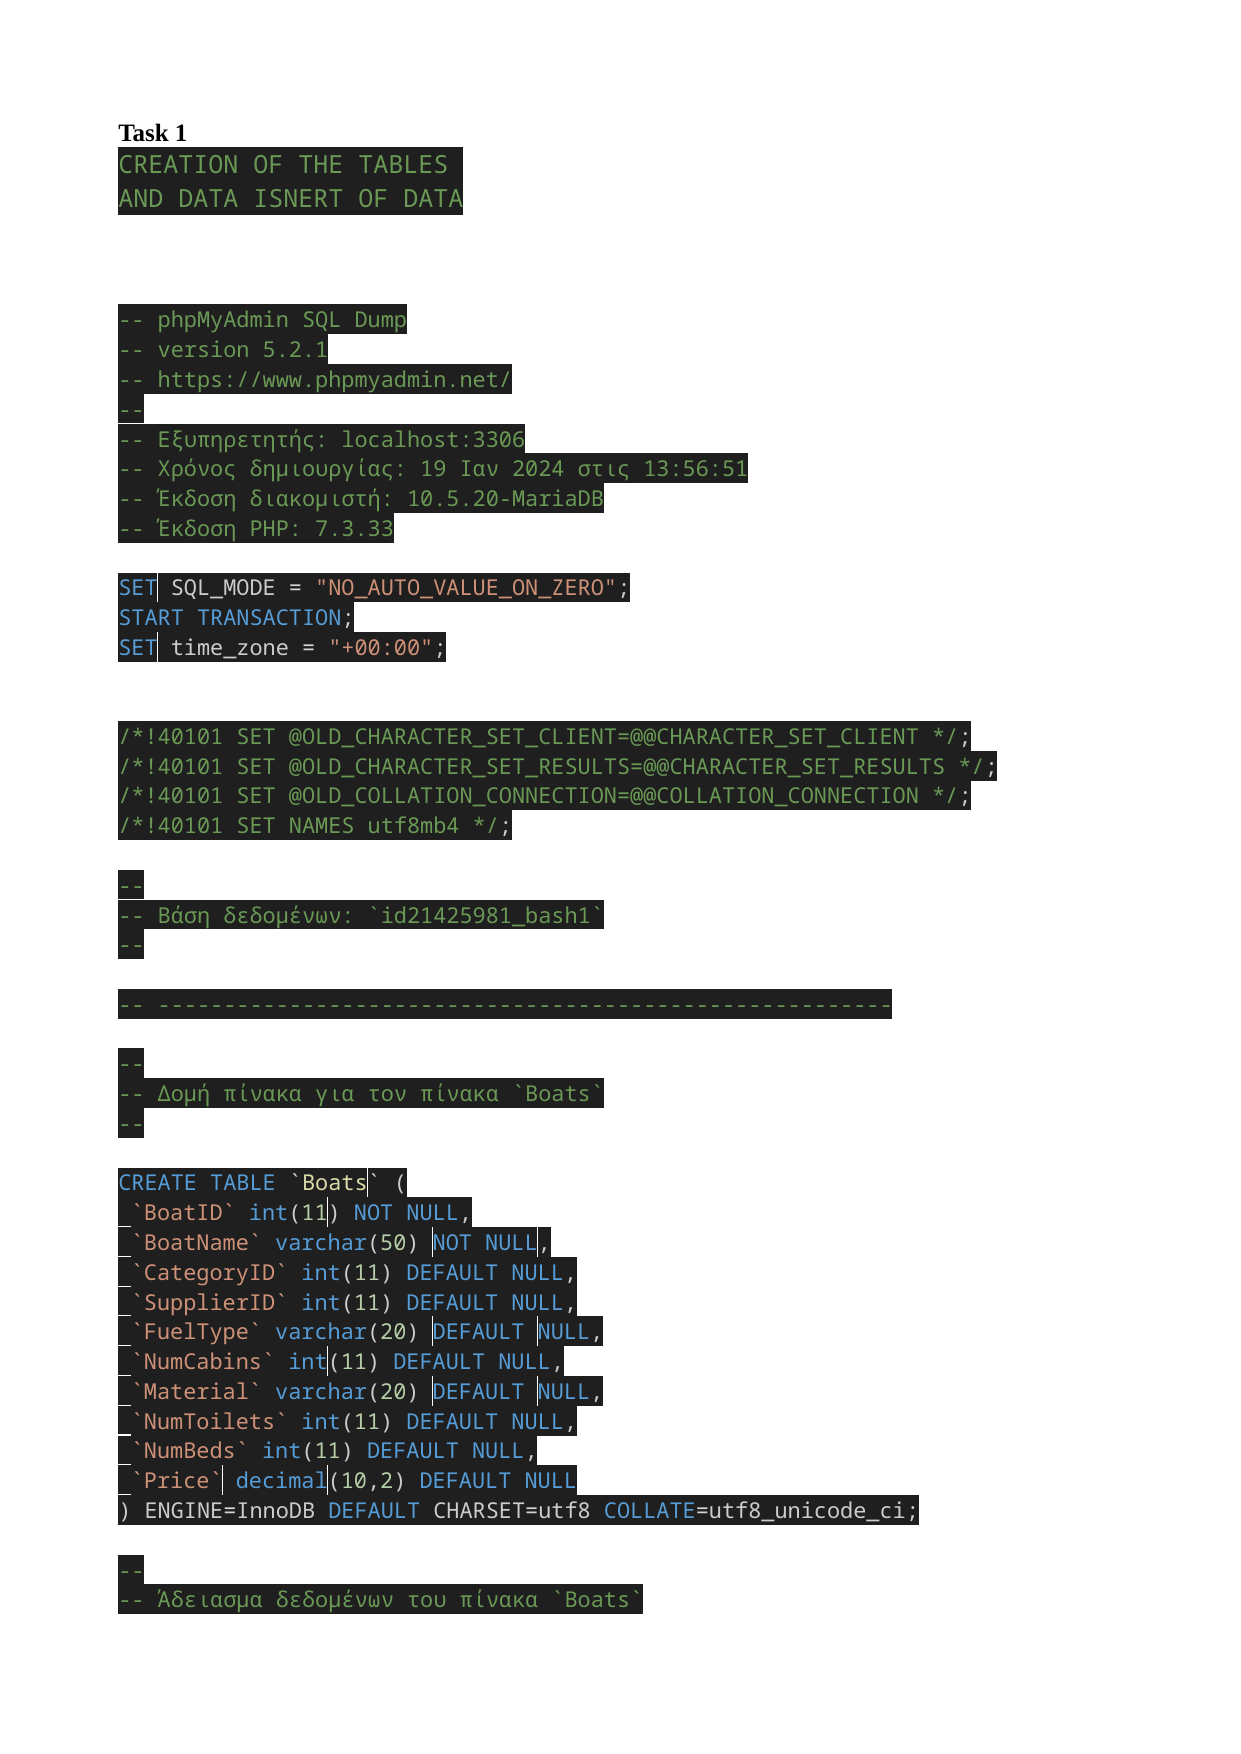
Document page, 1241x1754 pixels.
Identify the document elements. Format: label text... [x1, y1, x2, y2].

text Task 1 [118, 118, 1122, 147]
text CREATION OF THE TABLES [118, 147, 1122, 181]
text `BoatName` varchar(50) NOT NULL, [118, 1227, 1122, 1257]
text AND DATA ISNERT OF DATA [118, 181, 1122, 215]
text START TRANSACTION; [118, 602, 1122, 632]
text `Material` varchar(20) DEFAULT NULL, [118, 1376, 1122, 1406]
text -- Εξυπηρετητής: localhost:3306 [118, 423, 1122, 453]
text -- version 5.2.1 [118, 334, 1122, 364]
text `CategoryID` int(11) DEFAULT NULL, [118, 1257, 1122, 1287]
text SET SQL_MODE = "NO_AUTO_VALUE_ON_ZERO"; [118, 572, 1122, 602]
text `NumBeds` int(11) DEFAULT NULL, [118, 1436, 1122, 1465]
text `NumToilets` int(11) DEFAULT NULL, [118, 1406, 1122, 1436]
text /*!40101 SET @OLD_CHARACTER_SET_CLIENT=@@CHARACTER_SET_CLIENT */; [118, 721, 1122, 751]
text /*!40101 SET @OLD_COLLATION_CONNECTION=@@COLLATION_CONNECTION */; [118, 781, 1122, 810]
text -- [118, 1554, 1122, 1584]
text /*!40101 SET NAMES utf8mb4 */; [118, 810, 1122, 840]
text -- Δομή πίνακα για τον πίνακα `Boats` [118, 1078, 1122, 1108]
text `Price` decimal(10,2) DEFAULT NULL [118, 1465, 1122, 1495]
text -- [118, 929, 1122, 959]
text -- Χρόνος δημιουργίας: 19 Ιαν 2024 στις 13:56:51 [118, 453, 1122, 483]
text `BoatID` int(11) NOT NULL, [118, 1197, 1122, 1227]
text -- Έκδοση διακομιστή: 10.5.20-MariaDB [118, 483, 1122, 513]
text `SupplierID` int(11) DEFAULT NULL, [118, 1287, 1122, 1316]
text -- [118, 1048, 1122, 1078]
text `NumCabins` int(11) DEFAULT NULL, [118, 1346, 1122, 1376]
text -- -------------------------------------------------------- [118, 989, 1122, 1019]
text -- Βάση δεδομένων: `id21425981_bash1` [118, 899, 1122, 929]
text SET time_zone = "+00:00"; [118, 632, 1122, 662]
text `FuelType` varchar(20) DEFAULT NULL, [118, 1316, 1122, 1346]
text -- [118, 394, 1122, 423]
text -- https://www.phpmyadmin.net/ [118, 364, 1122, 394]
text -- [118, 1108, 1122, 1138]
text -- Άδειασμα δεδομένων του πίνακα `Boats` [118, 1584, 1122, 1614]
text -- Έκδοση PHP: 7.3.33 [118, 513, 1122, 543]
text ) ENGINE=InnoDB DEFAULT CHARSET=utf8 COLLATE=utf8_unicode_ci; [118, 1495, 1122, 1525]
text /*!40101 SET @OLD_CHARACTER_SET_RESULTS=@@CHARACTER_SET_RESULTS */; [118, 751, 1122, 781]
text -- phpMyAdmin SQL Dump [118, 304, 1122, 334]
text -- [118, 870, 1122, 899]
text CREATE TABLE `Boats` ( [118, 1167, 1122, 1197]
